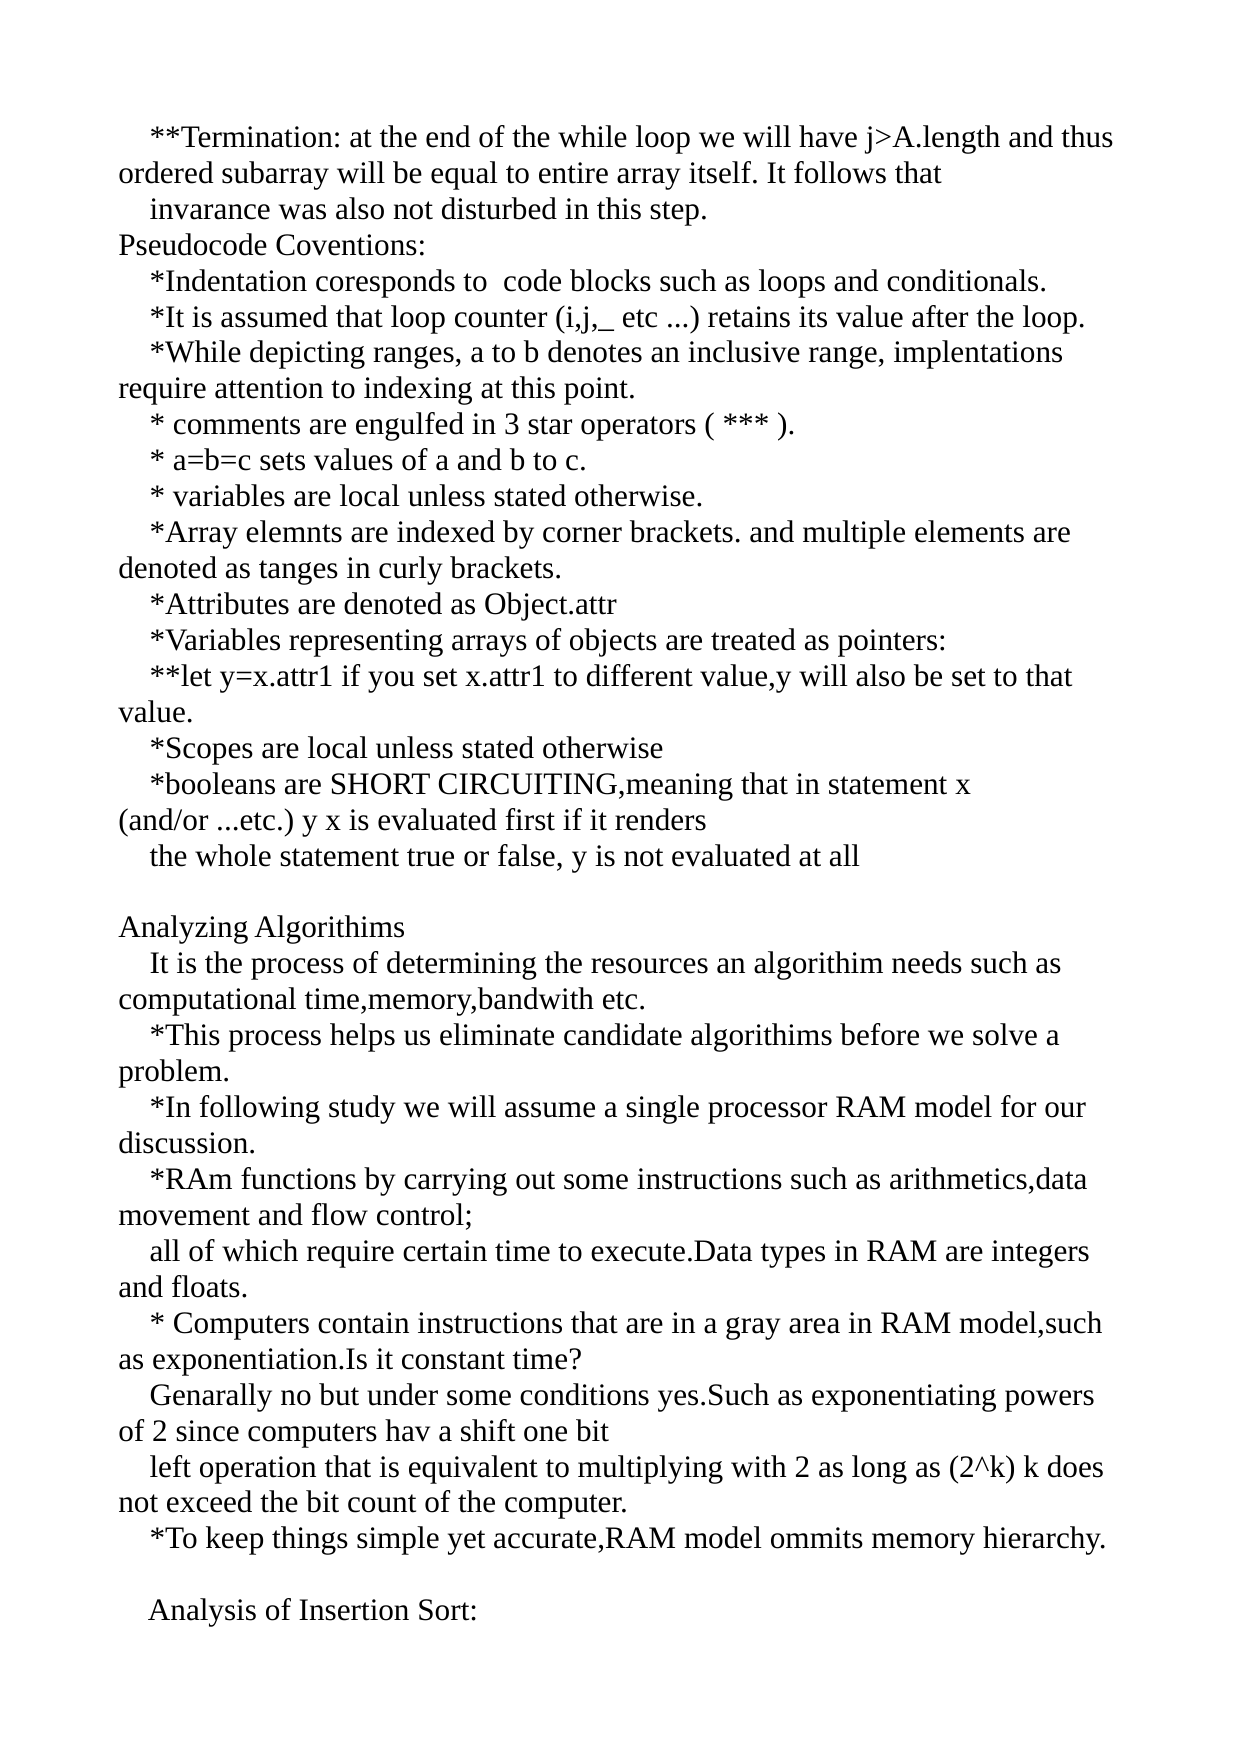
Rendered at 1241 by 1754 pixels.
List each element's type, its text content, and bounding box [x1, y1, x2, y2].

text *This process helps us eliminate candidate algorithims before we solve a problem. [118, 1017, 1122, 1088]
text * Computers contain instructions that are in a gray area in RAM model,such as exponentiation.Is it constant time? [118, 1304, 1122, 1376]
text *Indentation coresponds to code blocks such as loops and conditionals. [118, 262, 1122, 298]
text *While depicting ranges, a to b denotes an inclusive range, implentations require attention to indexing at this point. [118, 334, 1122, 406]
text Analysis of Insertion Sort: [118, 1592, 1122, 1627]
text invarance was also not disturbed in this step. [118, 190, 1122, 226]
text *It is assumed that loop counter (i,j,_ etc ...) retains its value after the loop. [118, 298, 1122, 334]
text **let y=x.attr1 if you set x.attr1 to different value,y will also be set to that value. [118, 657, 1122, 729]
text Genarally no but under some conditions yes.Such as exponentiating powers of 2 since computers hav a shift one bit [118, 1376, 1122, 1448]
text Analyzing Algorithims [118, 909, 1122, 945]
text *RAm functions by carrying out some instructions such as arithmetics,data movement and flow control; [118, 1160, 1122, 1232]
text left operation that is equivalent to multiplying with 2 as long as (2^k) k does not exceed the bit count of the computer. [118, 1448, 1122, 1520]
text *Variables representing arrays of objects are treated as pointers: [118, 621, 1122, 657]
text * a=b=c sets values of a and b to c. [118, 442, 1122, 477]
text *Attributes are denoted as Object.attr [118, 585, 1122, 621]
text Pseudocode Coventions: [118, 226, 1122, 262]
text *In following study we will assume a single processor RAM model for our discussion. [118, 1088, 1122, 1160]
text *booleans are SHORT CIRCUITING,meaning that in statement x (and/or ...etc.) y x is evaluated first if it renders [118, 765, 1122, 837]
text * comments are engulfed in 3 star operators ( *** ). [118, 406, 1122, 442]
text *To keep things simple yet accurate,RAM model ommits memory hierarchy. [118, 1520, 1122, 1556]
text It is the process of determining the resources an algorithim needs such as computational time,memory,bandwith etc. [118, 945, 1122, 1017]
text *Array elemnts are indexed by corner brackets. and multiple elements are denoted as tanges in curly brackets. [118, 513, 1122, 585]
text all of which require certain time to execute.Data types in RAM are integers and floats. [118, 1232, 1122, 1304]
text *Scopes are local unless stated otherwise [118, 729, 1122, 765]
text * variables are local unless stated otherwise. [118, 477, 1122, 513]
text **Termination: at the end of the while loop we will have j>A.length and thus ordered subarray will be equal to entire array itself. It follows that [118, 118, 1122, 190]
text the whole statement true or false, y is not evaluated at all [118, 837, 1122, 873]
